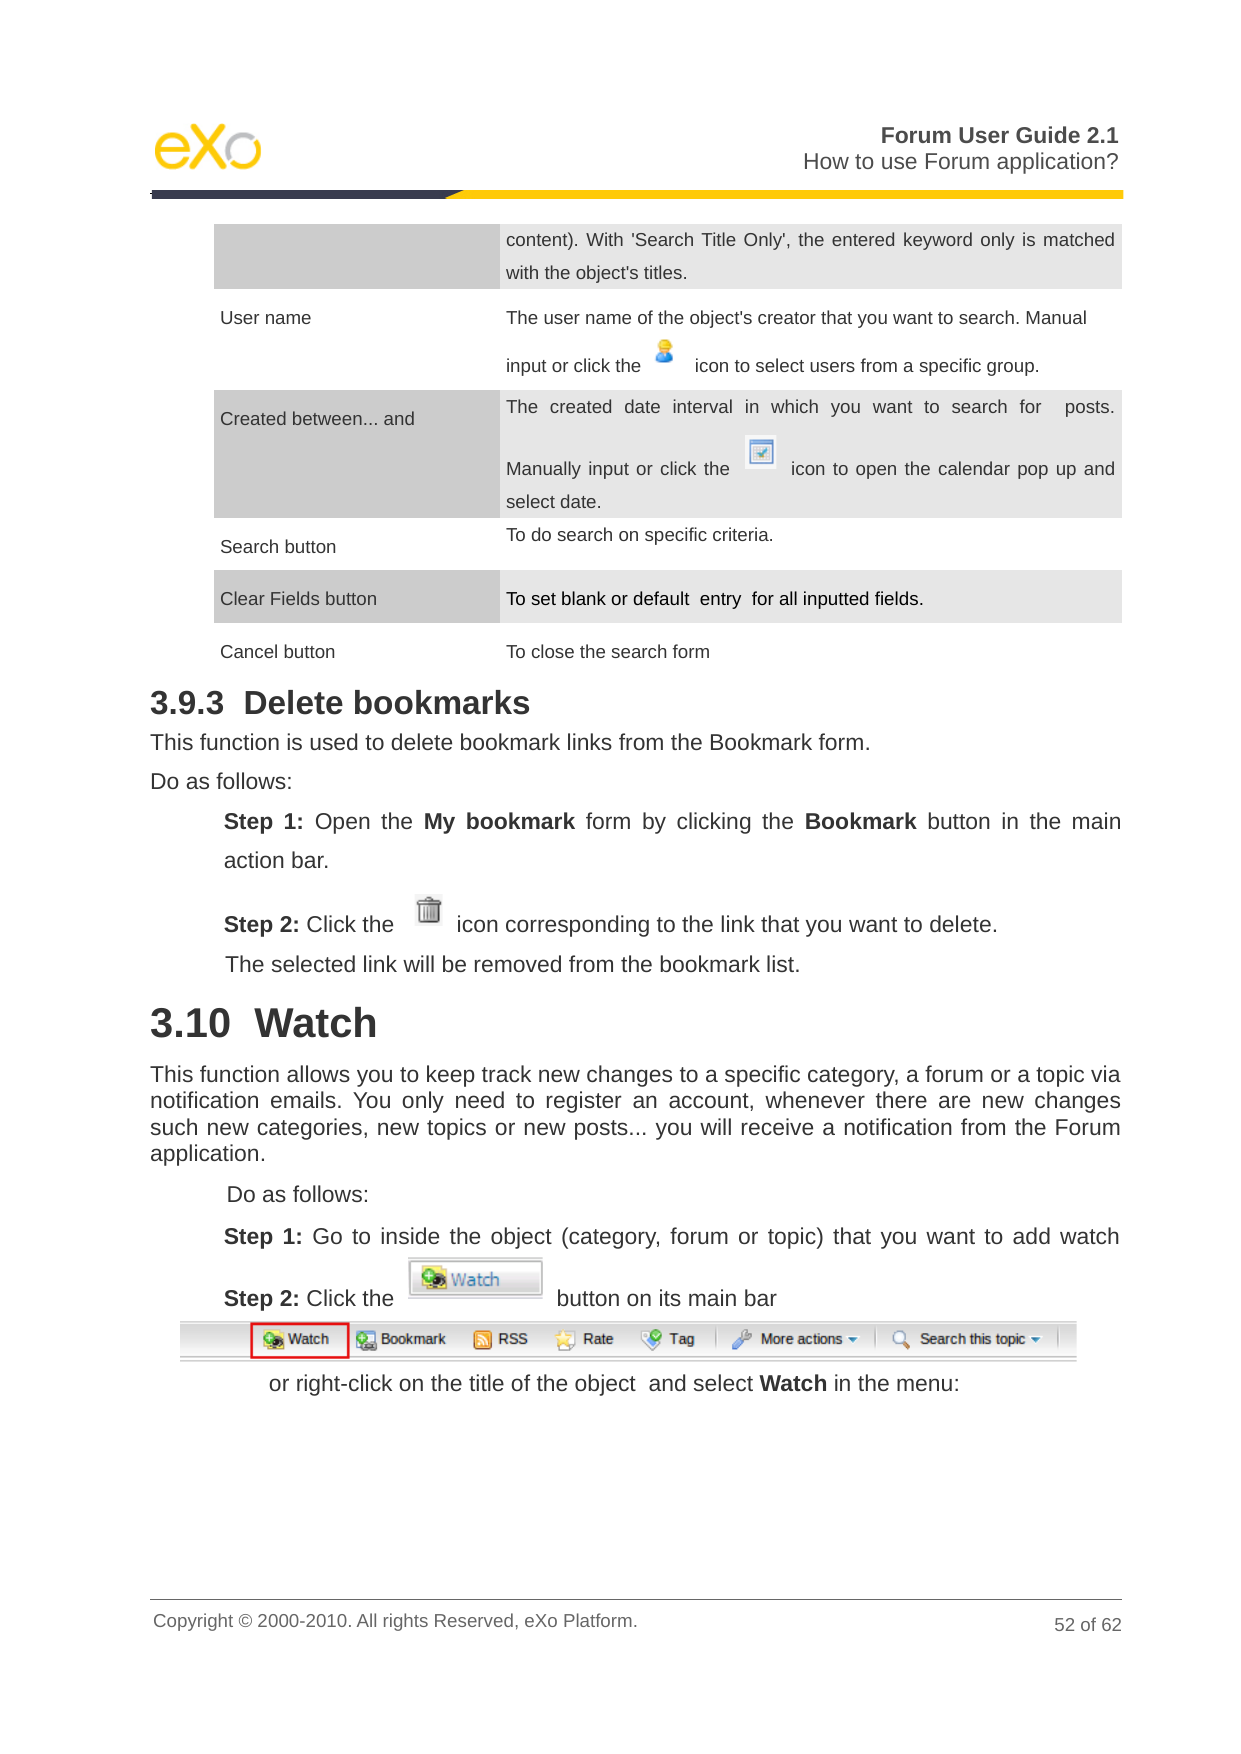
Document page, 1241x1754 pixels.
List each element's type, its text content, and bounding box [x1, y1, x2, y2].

picture [151, 190, 1124, 199]
list Step 2: Click the icon corresponding to the link that you want to delete. [186, 887, 1122, 938]
picture [414, 894, 443, 926]
picture [745, 435, 777, 469]
table_cell [214, 224, 500, 289]
list Step 1: Open the My bookmark form by clicking the Bookmark button in the main action bar. [186, 808, 1122, 873]
table_cell Cancel button [214, 623, 500, 675]
subtitle Delete bookmarks [150, 683, 1122, 721]
table_cell The user name of the object's creator that you want to search. Manual input or click the icon to select users from a specific group. [500, 289, 1122, 390]
text This function allows you to keep track new changes to a specific category, a forum or a topic via notification emails. You only need to register an account, whenever there are new changes such new categories, new topics or new posts... you will receive a notification from the Forum application. [150, 1061, 1122, 1166]
table_cell To do search on specific criteria. [500, 518, 1122, 570]
table_cell content). With 'Search Title Only', the entered keyword only is matched with the object's titles. [500, 224, 1122, 289]
table_cell Search button [214, 518, 500, 570]
table_cell Clear Fields button [214, 570, 500, 623]
text This function is used to delete bookmark links from the Bookmark form. [150, 729, 1122, 755]
table_cell To close the search form [500, 623, 1122, 675]
table_cell User name [214, 289, 500, 390]
list Step 1: Go to inside the object (category, forum or topic) that you want to add watch Step 2: Click the button on its main bar [186, 1223, 1122, 1311]
table_cell To set blank or default entry for all inputted fields. [500, 570, 1122, 623]
subtitle Watch [150, 998, 1122, 1046]
table_cell The created date interval in which you want to search for posts. Manually input or click the icon to open the calendar pop up and select date. [500, 390, 1122, 518]
text Do as follows: [150, 768, 1122, 794]
picture [653, 335, 683, 366]
picture [180, 1321, 1077, 1363]
text Do as follows: [150, 1181, 1122, 1208]
picture [155, 123, 262, 170]
picture [408, 1256, 543, 1299]
list or right-click on the title of the object and select Watch in the menu: [225, 1326, 1122, 1397]
list The selected link will be removed from the bookmark list. [187, 951, 1122, 977]
table_cell Created between... and [214, 390, 500, 518]
